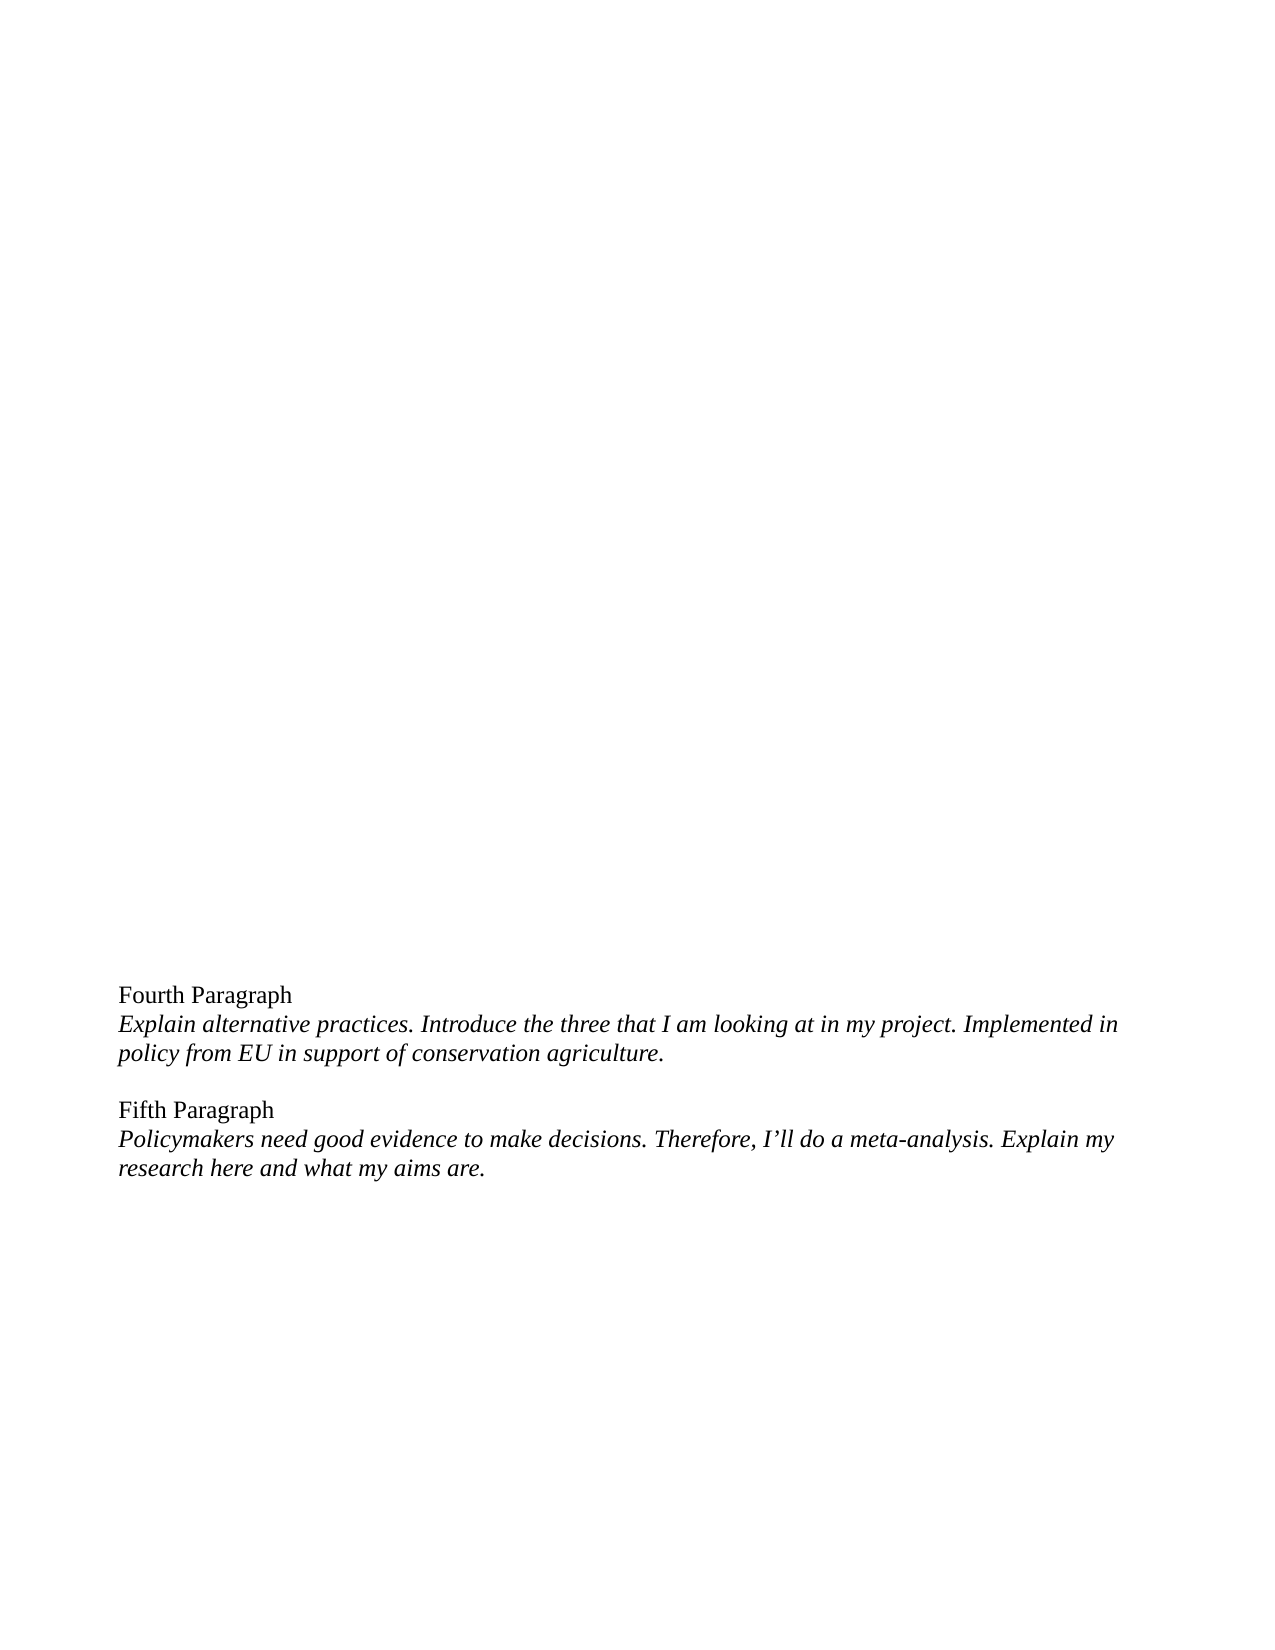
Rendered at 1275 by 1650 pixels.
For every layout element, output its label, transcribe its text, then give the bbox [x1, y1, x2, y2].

text Explain alternative practices. Introduce the three that I am looking at in my project. Implemented in policy from EU in support of conservation agriculture. [118, 1009, 1157, 1067]
text Fourth Paragraph [118, 981, 1157, 1009]
text Fifth Paragraph [118, 1096, 1157, 1124]
text Policymakers need good evidence to make decisions. Therefore, I’ll do a meta-analysis. Explain my research here and what my aims are. [118, 1124, 1157, 1182]
